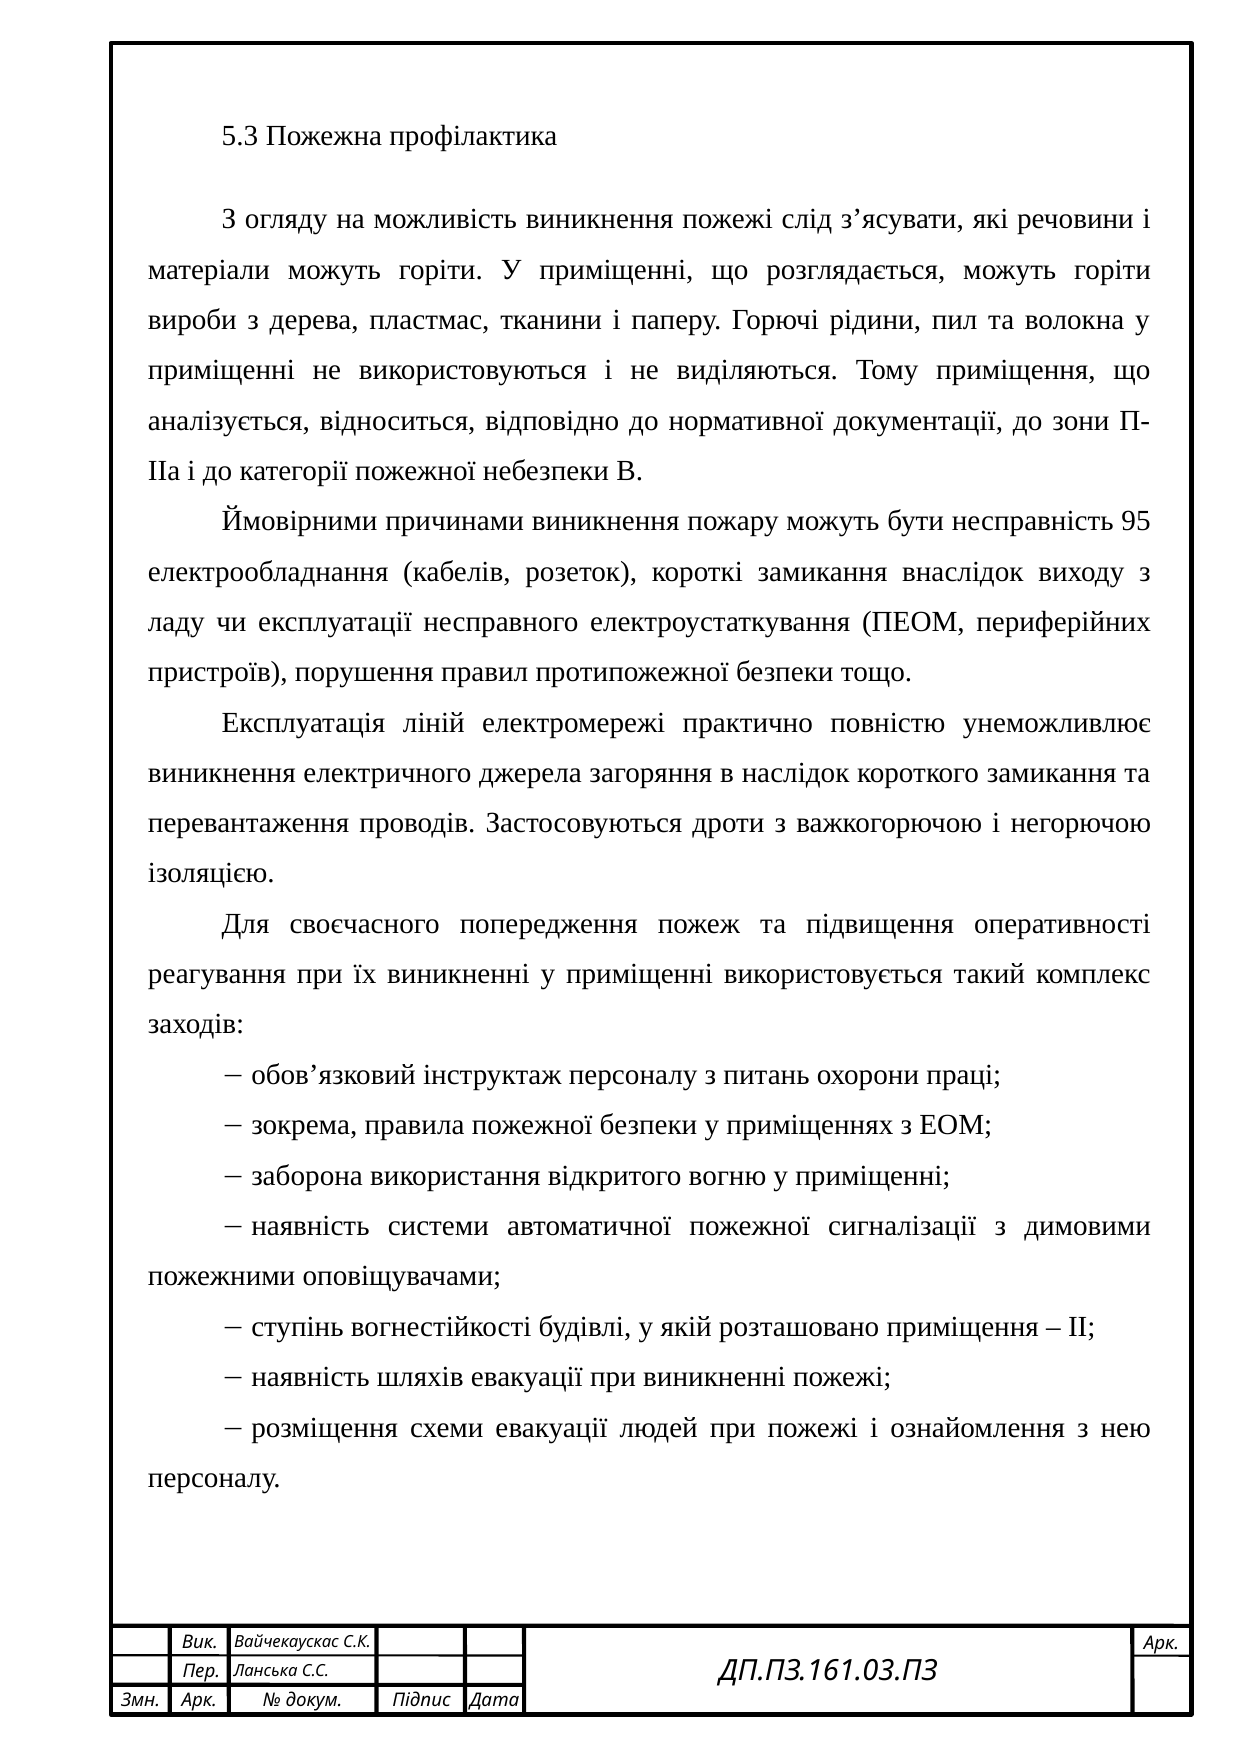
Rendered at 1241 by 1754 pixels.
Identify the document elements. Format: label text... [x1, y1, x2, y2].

text Експлуатація ліній електромережі практично повністю унеможливлює виникнення електричного джерела загоряння в наслідок короткого замикання та перевантаження проводів. Застосовуються дроти з важкогорючою і негорючою ізоляцією. [148, 705, 1152, 889]
text − наявність системи автоматичної пожежної сигналізації з димовими пожежними оповіщувачами; [148, 1208, 1152, 1292]
text Ймовірними причинами виникнення пожару можуть бути несправність 95 електрообладнання (кабелів, розеток), короткі замикання внаслідок виходу з ладу чи експлуатації несправного електроустаткування (ПЕOМ, периферійних пристроїв), порушення правил протипожежної безпеки тощо. [148, 503, 1152, 688]
text Для своєчасного попередження пожеж та підвищення оперативності реагування при їх виникненні у приміщенні використовується такий комплекс заходів: [148, 906, 1152, 1040]
text − розміщення схеми евакуації людей при пожежі і ознайомлення з нею персоналу. [148, 1410, 1152, 1494]
text − наявність шляхів евакуації при виникненні пожежі; [148, 1359, 1152, 1393]
text − зокрема, правила пожежної безпеки у приміщеннях з ЕОМ; [148, 1107, 1152, 1141]
text 5.3 Пожежна профілактика [148, 118, 1152, 152]
text − ступінь вогнестійкості будівлі, у якій розташовано приміщення – II; [148, 1309, 1152, 1342]
text − заборона використання відкритого вогню у приміщенні; [148, 1158, 1152, 1191]
text З огляду на можливість виникнення пожежі слід з’ясувати, які речовини і матеріали можуть горіти. У приміщенні, що розглядається, можуть горіти вироби з дерева, пластмас, тканини і паперу. Горючі рідини, пил та волокна у приміщенні не використовуються і не виділяються. Тому приміщення, що аналізується, відноситься, відповідно до нормативної документації, до зони П-ІІа і до категорії пожежної небезпеки В. [148, 202, 1152, 487]
text − обов’язковий інструктаж персоналу з питань охорони праці; [148, 1057, 1152, 1091]
